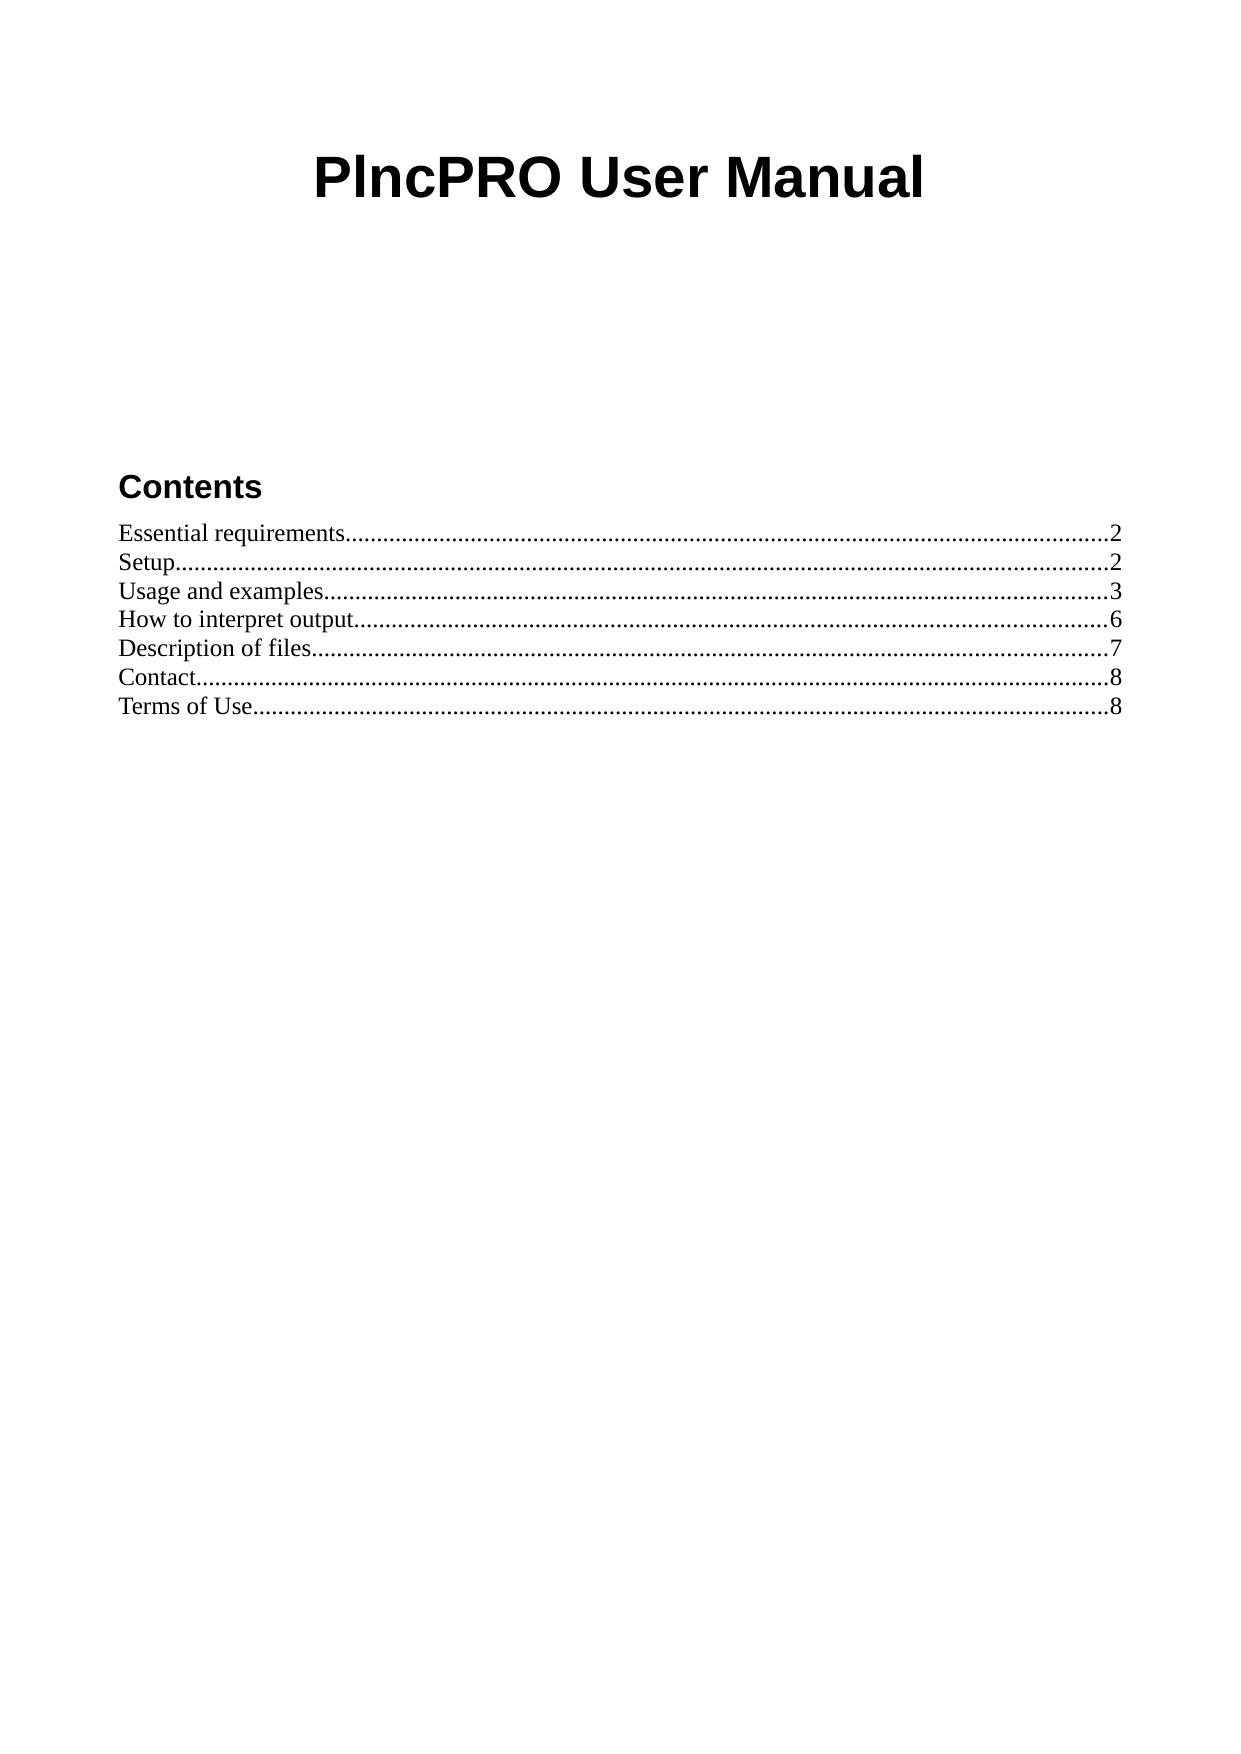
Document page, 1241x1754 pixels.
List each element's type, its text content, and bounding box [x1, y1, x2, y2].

text Setup 2 [118, 547, 1122, 576]
text How to interpret output 6 [118, 604, 1122, 633]
text Essential requirements 2 [118, 518, 1122, 547]
text Terms of Use 8 [118, 691, 1122, 719]
subtitle Contents [118, 467, 1122, 506]
text Description of files 7 [118, 633, 1122, 662]
text Usage and examples 3 [118, 576, 1122, 604]
text Contact 8 [118, 662, 1122, 691]
title PlncPRO User Manual [118, 143, 1122, 210]
